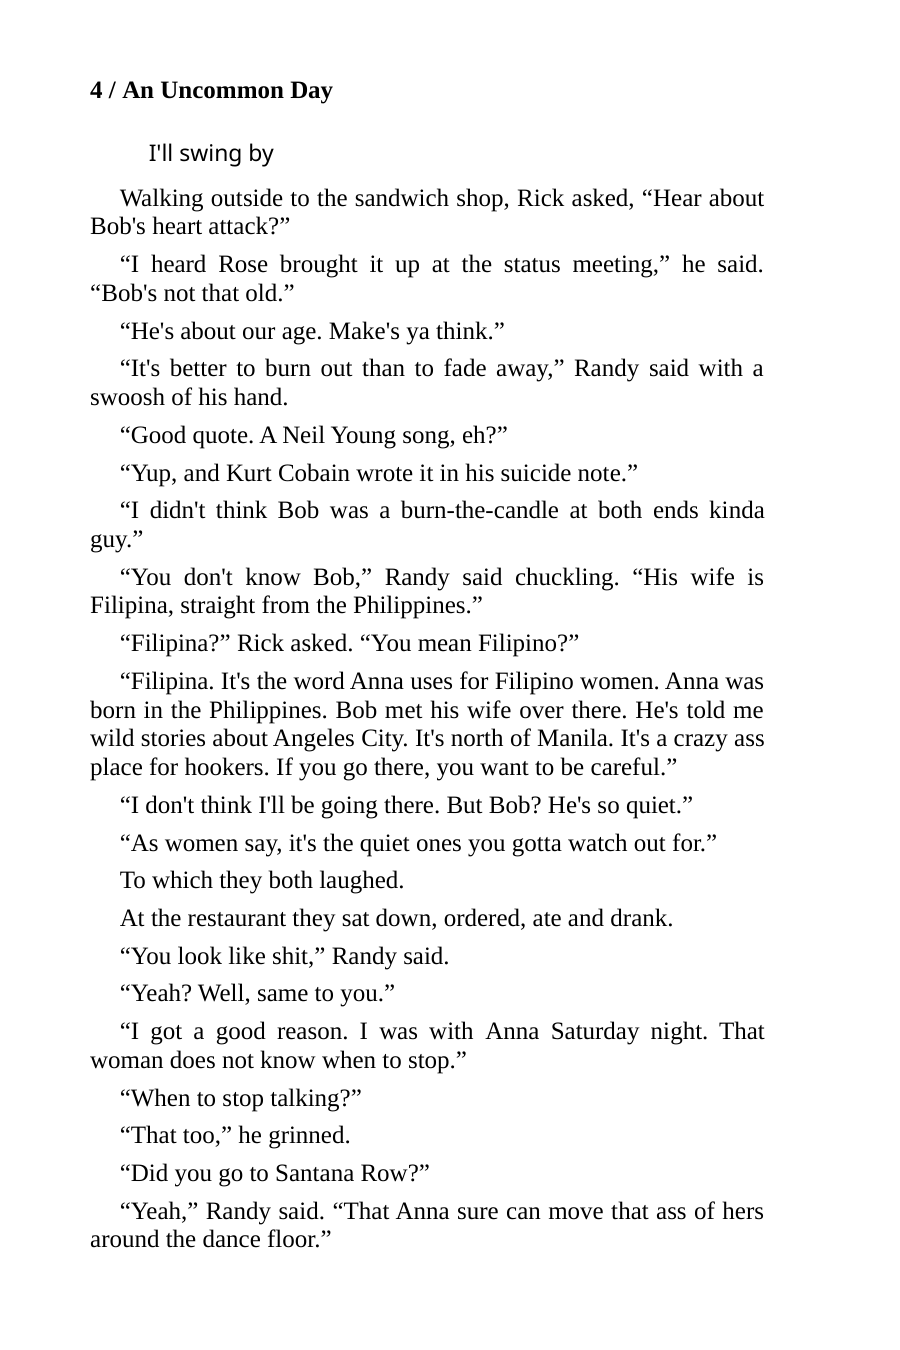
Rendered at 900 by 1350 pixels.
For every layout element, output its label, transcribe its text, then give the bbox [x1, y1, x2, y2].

text “I got a good reason. I was with Anna Saturday night. That woman does not know when to stop.” [90, 1016, 765, 1074]
text “Filipina. It's the word Anna uses for Filipino women. Anna was born in the Philippines. Bob met his wife over there. He's told me wild stories about Angeles City. It's north of Manila. It's a crazy ass place for hookers. If you go there, you want to be careful.” [90, 666, 765, 781]
text I'll swing by [148, 137, 706, 168]
text “As women say, it's the quiet ones you gotta watch out for.” [90, 828, 765, 856]
text “Filipina?” Rick asked. “You mean Filipino?” [90, 628, 765, 657]
text “It's better to burn out than to fade away,” Randy said with a swoosh of his hand. [90, 353, 765, 411]
text At the restaurant they sat down, ordered, ate and drank. [90, 903, 765, 932]
text Walking outside to the sandwich shop, Rick asked, “Hear about Bob's heart attack?” [90, 183, 765, 240]
text “Did you go to Santana Row?” [90, 1158, 765, 1187]
text “Good quote. A Neil Young song, eh?” [90, 420, 765, 449]
text “That too,” he grinned. [90, 1120, 765, 1149]
text “Yup, and Kurt Cobain wrote it in his suicide note.” [90, 458, 765, 486]
text “Yeah? Well, same to you.” [90, 978, 765, 1007]
text “I heard Rose brought it up at the status meeting,” he said. “Bob's not that old.” [90, 249, 765, 307]
text To which they both laughed. [90, 865, 765, 894]
text “I didn't think Bob was a burn-the-candle at both ends kinda guy.” [90, 495, 765, 553]
text “He's about our age. Make's ya think.” [90, 316, 765, 344]
text “You don't know Bob,” Randy said chuckling. “His wife is Filipina, straight from the Philippines.” [90, 562, 765, 619]
text “I don't think I'll be going there. But Bob? He's so quiet.” [90, 790, 765, 819]
text “When to stop talking?” [90, 1083, 765, 1111]
text “You look like shit,” Randy said. [90, 941, 765, 969]
text “Yeah,” Randy said. “That Anna sure can move that ass of hers around the dance floor.” [90, 1196, 765, 1253]
